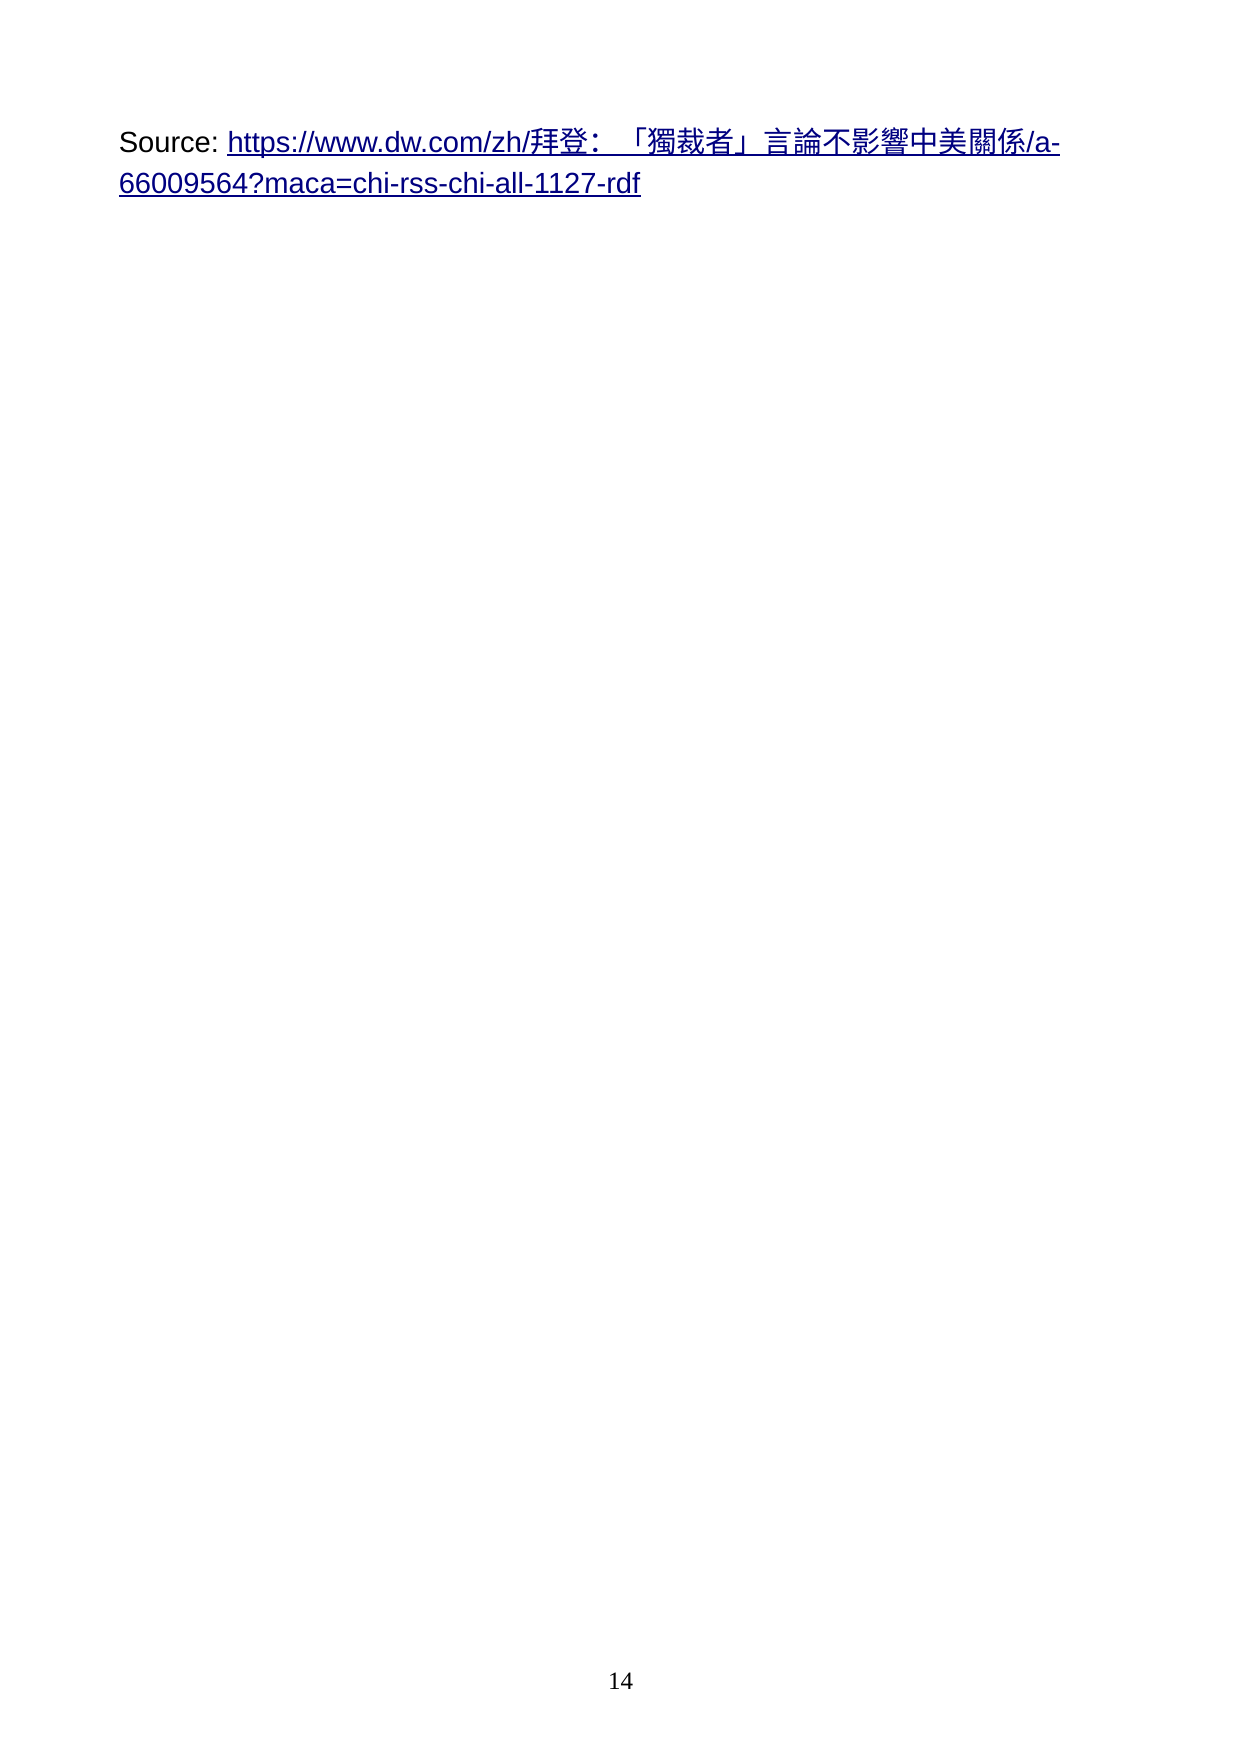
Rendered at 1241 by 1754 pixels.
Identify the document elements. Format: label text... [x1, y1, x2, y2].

text Source: https://www.dw.com/zh/拜登：「獨裁者」言論不影響中美關係/a-66009564?maca=chi-rss-chi-all-1127-rdf [118, 118, 1122, 199]
